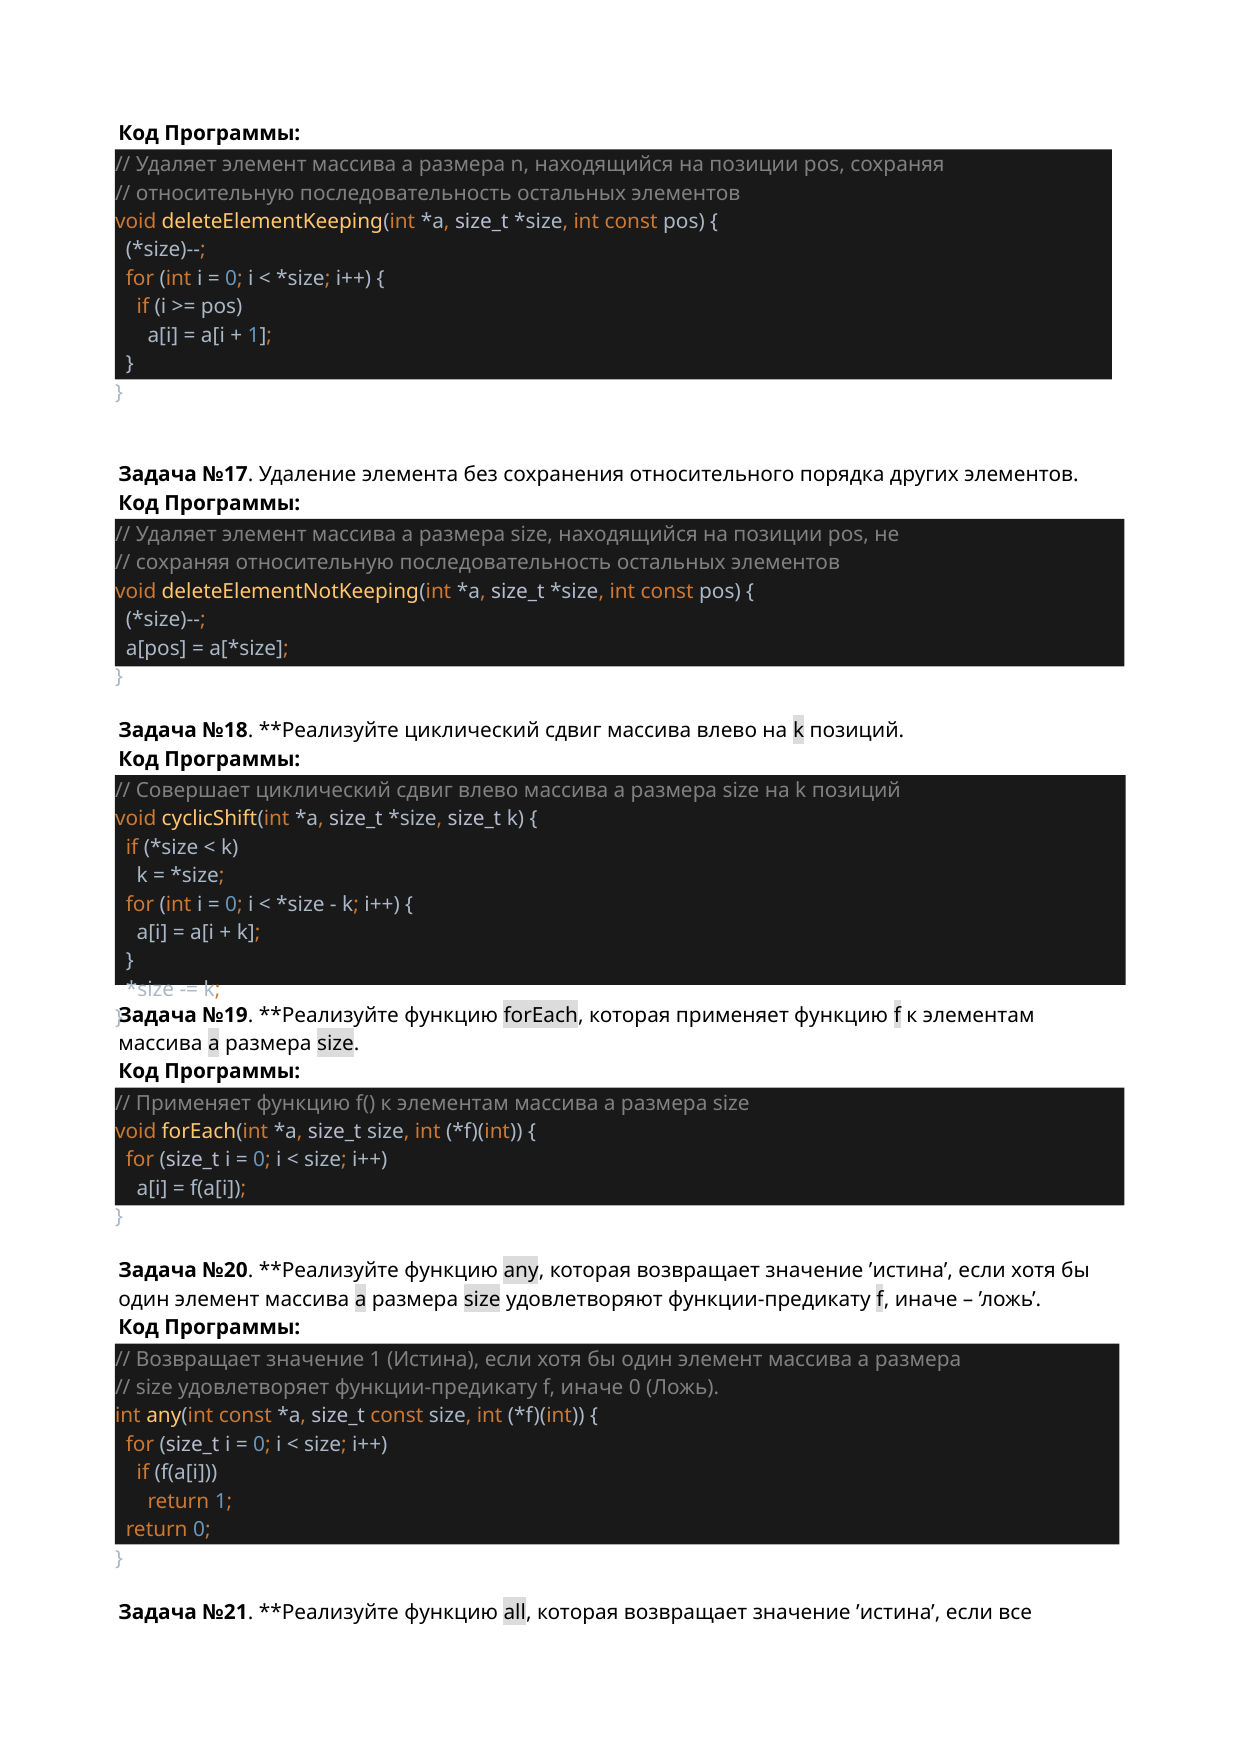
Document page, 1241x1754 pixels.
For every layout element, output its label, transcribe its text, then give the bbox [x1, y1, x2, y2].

text Код Программы: [118, 744, 1122, 772]
text Код Программы: [118, 1312, 1122, 1341]
text Задача №20. **Реализуйте функцию any, которая возвращает значение ’истина’, если хотя бы один элемент массива a размера size удовлетворяют функции-предикату f, иначе – ’ложь’. [118, 1256, 1122, 1312]
text Код Программы: [118, 118, 1122, 147]
text Задача №19. **Реализуйте функцию forEach, которая применяет функцию f к элементам массива a размера size. [118, 1000, 1122, 1057]
text Задача №18. **Реализуйте циклический сдвиг массива влево на k позиций. [118, 715, 1122, 744]
text Код Программы: [118, 488, 1122, 516]
text Код Программы: [118, 1057, 1122, 1085]
text Задача №21. **Реализуйте функцию all, которая возвращает значение ’истина’, если все [118, 1597, 1122, 1625]
text Задача №17. Удаление элемента без сохранения относительного порядка других элементов. [118, 459, 1122, 488]
